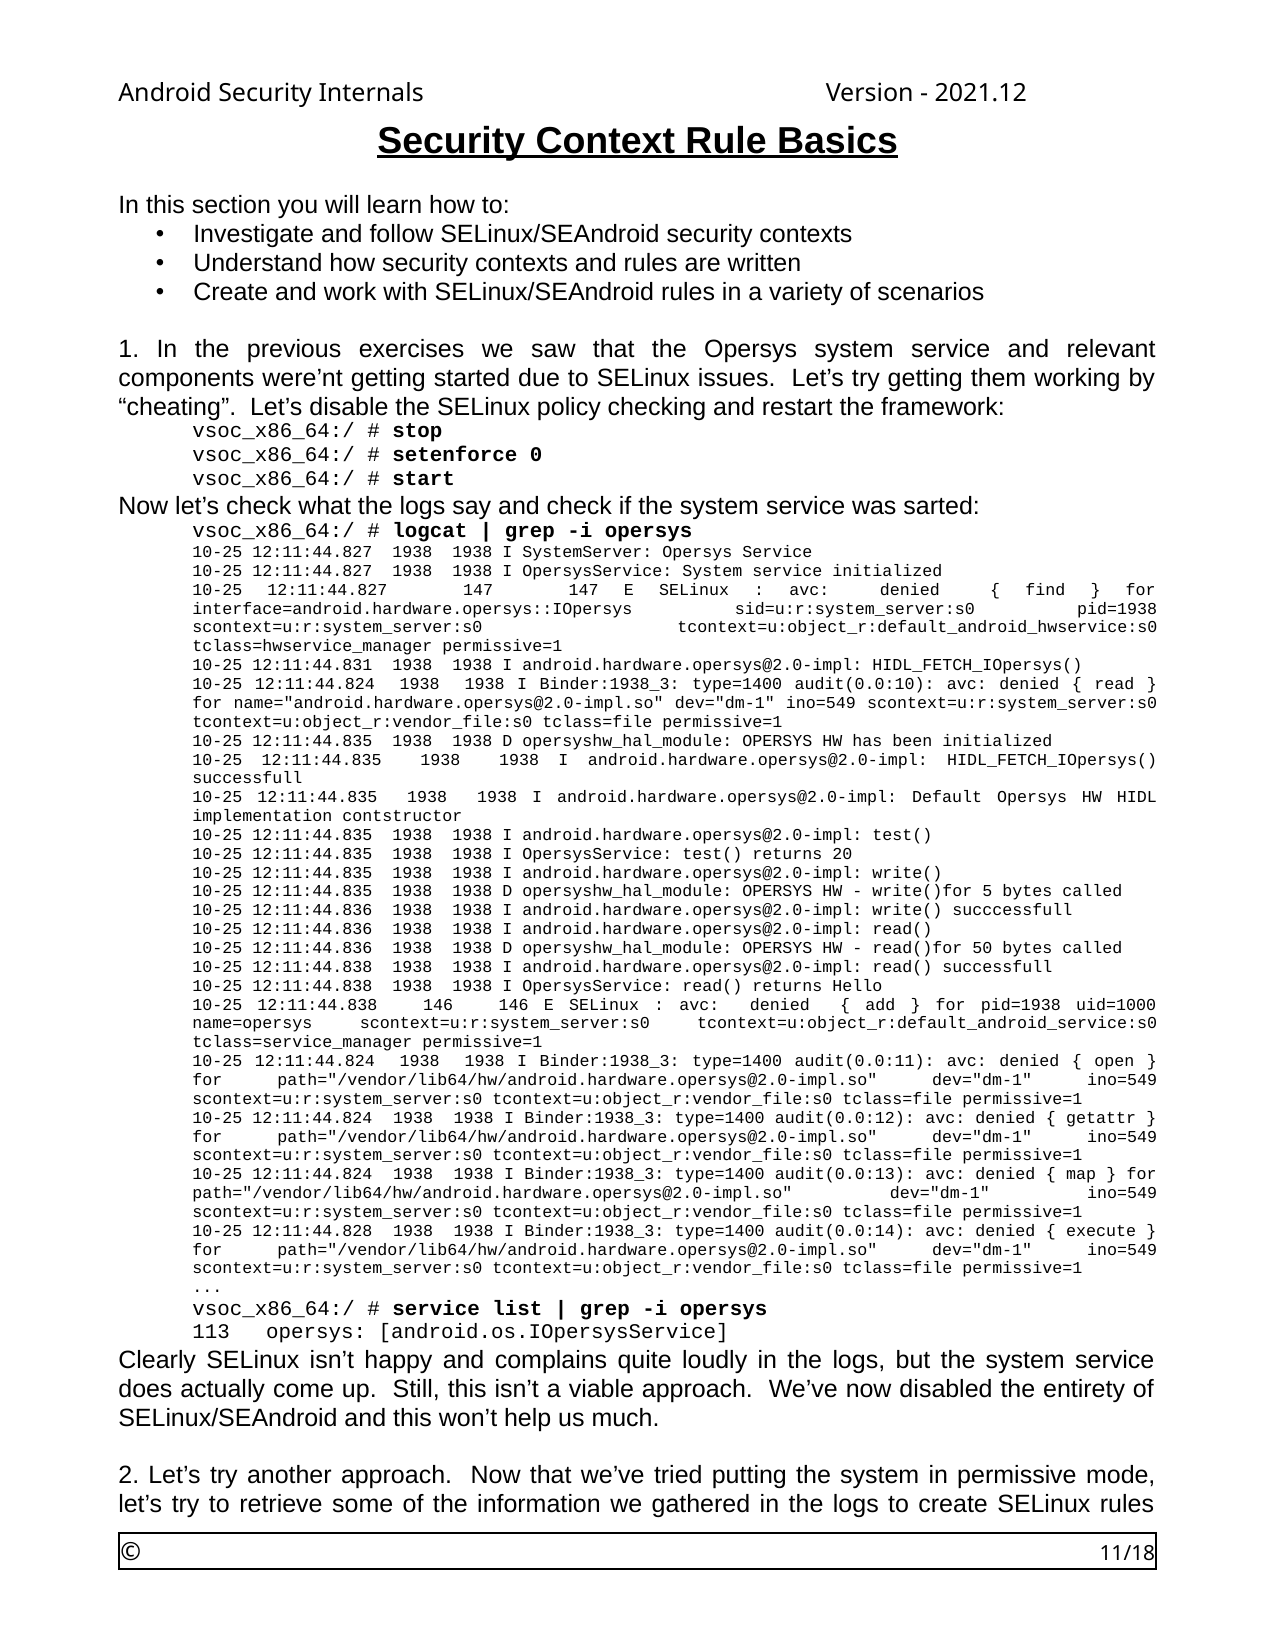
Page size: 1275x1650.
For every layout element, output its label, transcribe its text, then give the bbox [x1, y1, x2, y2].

text 10-25 12:11:44.827 1938 1938 I SystemServer: Opersys Service [192, 544, 1157, 562]
text 113 opersys: [android.os.IOpersysService] [192, 1321, 1157, 1345]
text Security Context Rule Basics [118, 118, 1157, 161]
text 10-25 12:11:44.824 1938 1938 I Binder:1938_3: type=1400 audit(0.0:11): avc: denied { open } for path="/vendor/lib64/hw/android.hardware.opersys@2.0-impl.so" dev="dm-1" ino=549 scontext=u:r:system_server:s0 tcontext=u:object_r:vendor_file:s0 tclass=file permissive=1 [192, 1053, 1157, 1109]
text 10-25 12:11:44.824 1938 1938 I Binder:1938_3: type=1400 audit(0.0:13): avc: denied { map } for path="/vendor/lib64/hw/android.hardware.opersys@2.0-impl.so" dev="dm-1" ino=549 scontext=u:r:system_server:s0 tcontext=u:object_r:vendor_file:s0 tclass=file permissive=1 [192, 1166, 1157, 1222]
text vsoc_x86_64:/ # start [192, 468, 1157, 491]
text Now let’s check what the logs say and check if the system service was sarted: [118, 491, 1157, 520]
text 10-25 12:11:44.828 1938 1938 I Binder:1938_3: type=1400 audit(0.0:14): avc: denied { execute } for path="/vendor/lib64/hw/android.hardware.opersys@2.0-impl.so" dev="dm-1" ino=549 scontext=u:r:system_server:s0 tcontext=u:object_r:vendor_file:s0 tclass=file permissive=1 [192, 1222, 1157, 1279]
text 10-25 12:11:44.838 1938 1938 I android.hardware.opersys@2.0-impl: read() successfull [192, 958, 1157, 977]
text vsoc_x86_64:/ # logcat | grep -i opersys [192, 520, 1157, 544]
text vsoc_x86_64:/ # stop [192, 420, 1157, 444]
list Understand how security contexts and rules are written [156, 248, 1157, 276]
text vsoc_x86_64:/ # service list | grep -i opersys [192, 1298, 1157, 1321]
list Investigate and follow SELinux/SEAndroid security contexts [156, 219, 1157, 248]
text 10-25 12:11:44.824 1938 1938 I Binder:1938_3: type=1400 audit(0.0:10): avc: denied { read } for name="android.hardware.opersys@2.0-impl.so" dev="dm-1" ino=549 scontext=u:r:system_server:s0 tcontext=u:object_r:vendor_file:s0 tclass=file permissive=1 [192, 676, 1157, 732]
text ... [192, 1279, 1157, 1298]
text 10-25 12:11:44.835 1938 1938 I OpersysService: test() returns 20 [192, 845, 1157, 864]
text Clearly SELinux isn’t happy and complains quite loudly in the logs, but the system service does actually come up. Still, this isn’t a viable approach. We’ve now disabled the entirety of SELinux/SEAndroid and this won’t help us much. [118, 1345, 1157, 1431]
text 10-25 12:11:44.835 1938 1938 D opersyshw_hal_module: OPERSYS HW - write()for 5 bytes called [192, 883, 1157, 902]
text 10-25 12:11:44.831 1938 1938 I android.hardware.opersys@2.0-impl: HIDL_FETCH_IOpersys() [192, 657, 1157, 676]
text 10-25 12:11:44.838 146 146 E SELinux : avc: denied { add } for pid=1938 uid=1000 name=opersys scontext=u:r:system_server:s0 tcontext=u:object_r:default_android_service:s0 tclass=service_manager permissive=1 [192, 996, 1157, 1053]
text 10-25 12:11:44.836 1938 1938 D opersyshw_hal_module: OPERSYS HW - read()for 50 bytes called [192, 939, 1157, 958]
text 10-25 12:11:44.836 1938 1938 I android.hardware.opersys@2.0-impl: write() succcessfull [192, 902, 1157, 921]
text 2. Let’s try another approach. Now that we’ve tried putting the system in permissive mode, let’s try to retrieve some of the information we gathered in the logs to create SELinux rules [118, 1460, 1157, 1518]
list Create and work with SELinux/SEAndroid rules in a variety of scenarios [156, 276, 1157, 305]
text 1. In the previous exercises we saw that the Opersys system service and relevant components were’nt getting started due to SELinux issues. Let’s try getting them working by “cheating”. Let’s disable the SELinux policy checking and restart the framework: [118, 334, 1157, 420]
text 10-25 12:11:44.835 1938 1938 I android.hardware.opersys@2.0-impl: HIDL_FETCH_IOpersys() successfull [192, 751, 1157, 789]
text 10-25 12:11:44.835 1938 1938 I android.hardware.opersys@2.0-impl: Default Opersys HW HIDL implementation contstructor [192, 789, 1157, 826]
text In this section you will learn how to: [118, 190, 1157, 219]
text 10-25 12:11:44.835 1938 1938 I android.hardware.opersys@2.0-impl: test() [192, 826, 1157, 845]
text 10-25 12:11:44.824 1938 1938 I Binder:1938_3: type=1400 audit(0.0:12): avc: denied { getattr } for path="/vendor/lib64/hw/android.hardware.opersys@2.0-impl.so" dev="dm-1" ino=549 scontext=u:r:system_server:s0 tcontext=u:object_r:vendor_file:s0 tclass=file permissive=1 [192, 1109, 1157, 1166]
text 10-25 12:11:44.835 1938 1938 I android.hardware.opersys@2.0-impl: write() [192, 864, 1157, 883]
text 10-25 12:11:44.836 1938 1938 I android.hardware.opersys@2.0-impl: read() [192, 921, 1157, 939]
text 10-25 12:11:44.838 1938 1938 I OpersysService: read() returns Hello [192, 977, 1157, 996]
text 10-25 12:11:44.835 1938 1938 D opersyshw_hal_module: OPERSYS HW has been initialized [192, 732, 1157, 751]
text 10-25 12:11:44.827 147 147 E SELinux : avc: denied { find } for interface=android.hardware.opersys::IOpersys sid=u:r:system_server:s0 pid=1938 scontext=u:r:system_server:s0 tcontext=u:object_r:default_android_hwservice:s0 tclass=hwservice_manager permissive=1 [192, 581, 1157, 657]
text 10-25 12:11:44.827 1938 1938 I OpersysService: System service initialized [192, 562, 1157, 581]
text vsoc_x86_64:/ # setenforce 0 [192, 444, 1157, 468]
